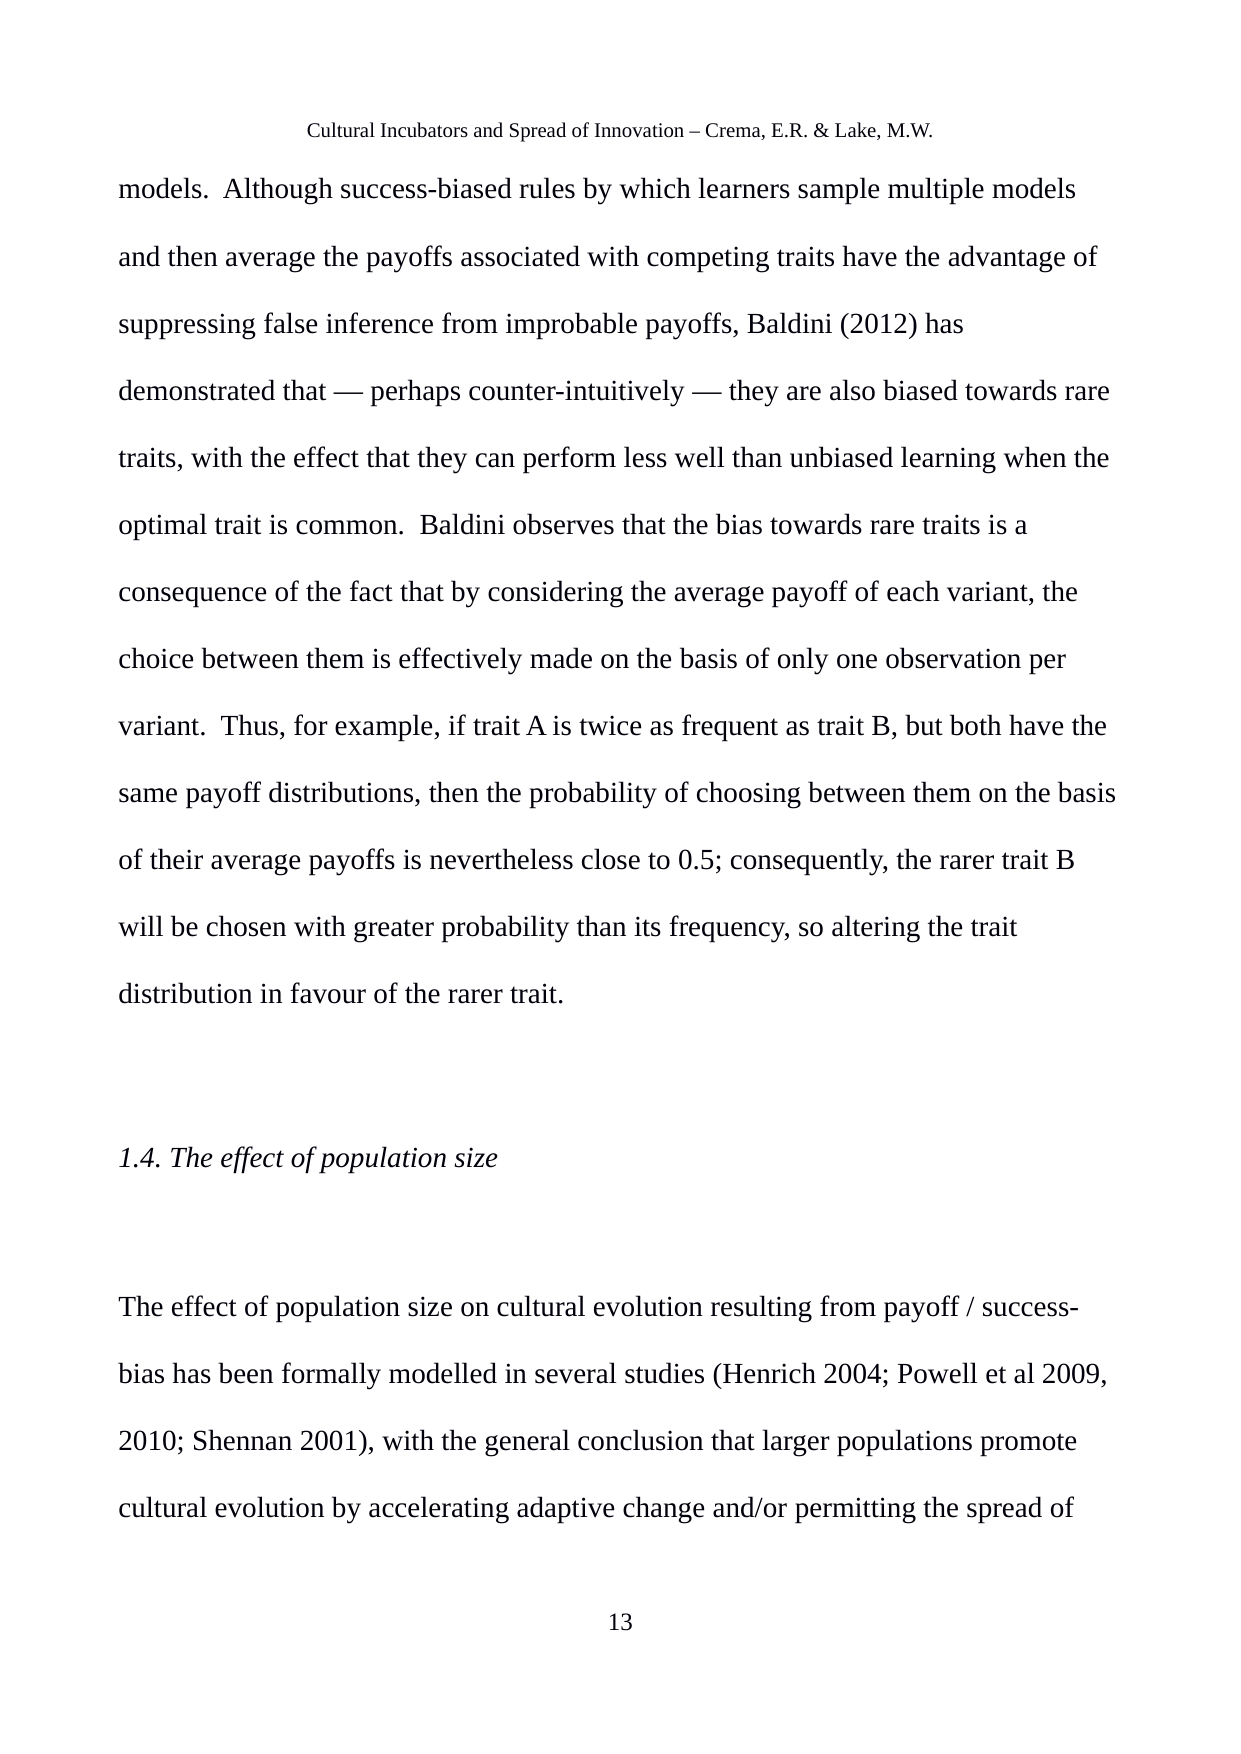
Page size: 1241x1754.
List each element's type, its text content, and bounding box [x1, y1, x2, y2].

text 1.4. The effect of population size [118, 1140, 1122, 1173]
text models. Although success-biased rules by which learners sample multiple models and then average the payoffs associated with competing traits have the advantage of suppressing false inference from improbable payoffs, Baldini (2012) has demonstrated that — perhaps counter-intuitively — they are also biased towards rare traits, with the effect that they can perform less well than unbiased learning when the optimal trait is common. Baldini observes that the bias towards rare traits is a consequence of the fact that by considering the average payoff of each variant, the choice between them is effectively made on the basis of only one observation per variant. Thus, for example, if trait A is twice as frequent as trait B, but both have the same payoff distributions, then the probability of choosing between them on the basis of their average payoffs is nevertheless close to 0.5; consequently, the rarer trait B will be chosen with greater probability than its frequency, so altering the trait distribution in favour of the rarer trait. [118, 172, 1122, 1010]
text The effect of population size on cultural evolution resulting from payoff / success-bias has been formally modelled in several studies (Henrich 2004; Powell et al 2009, 2010; Shennan 2001), with the general conclusion that larger populations promote cultural evolution by accelerating adaptive change and/or permitting the spread of [118, 1289, 1122, 1523]
